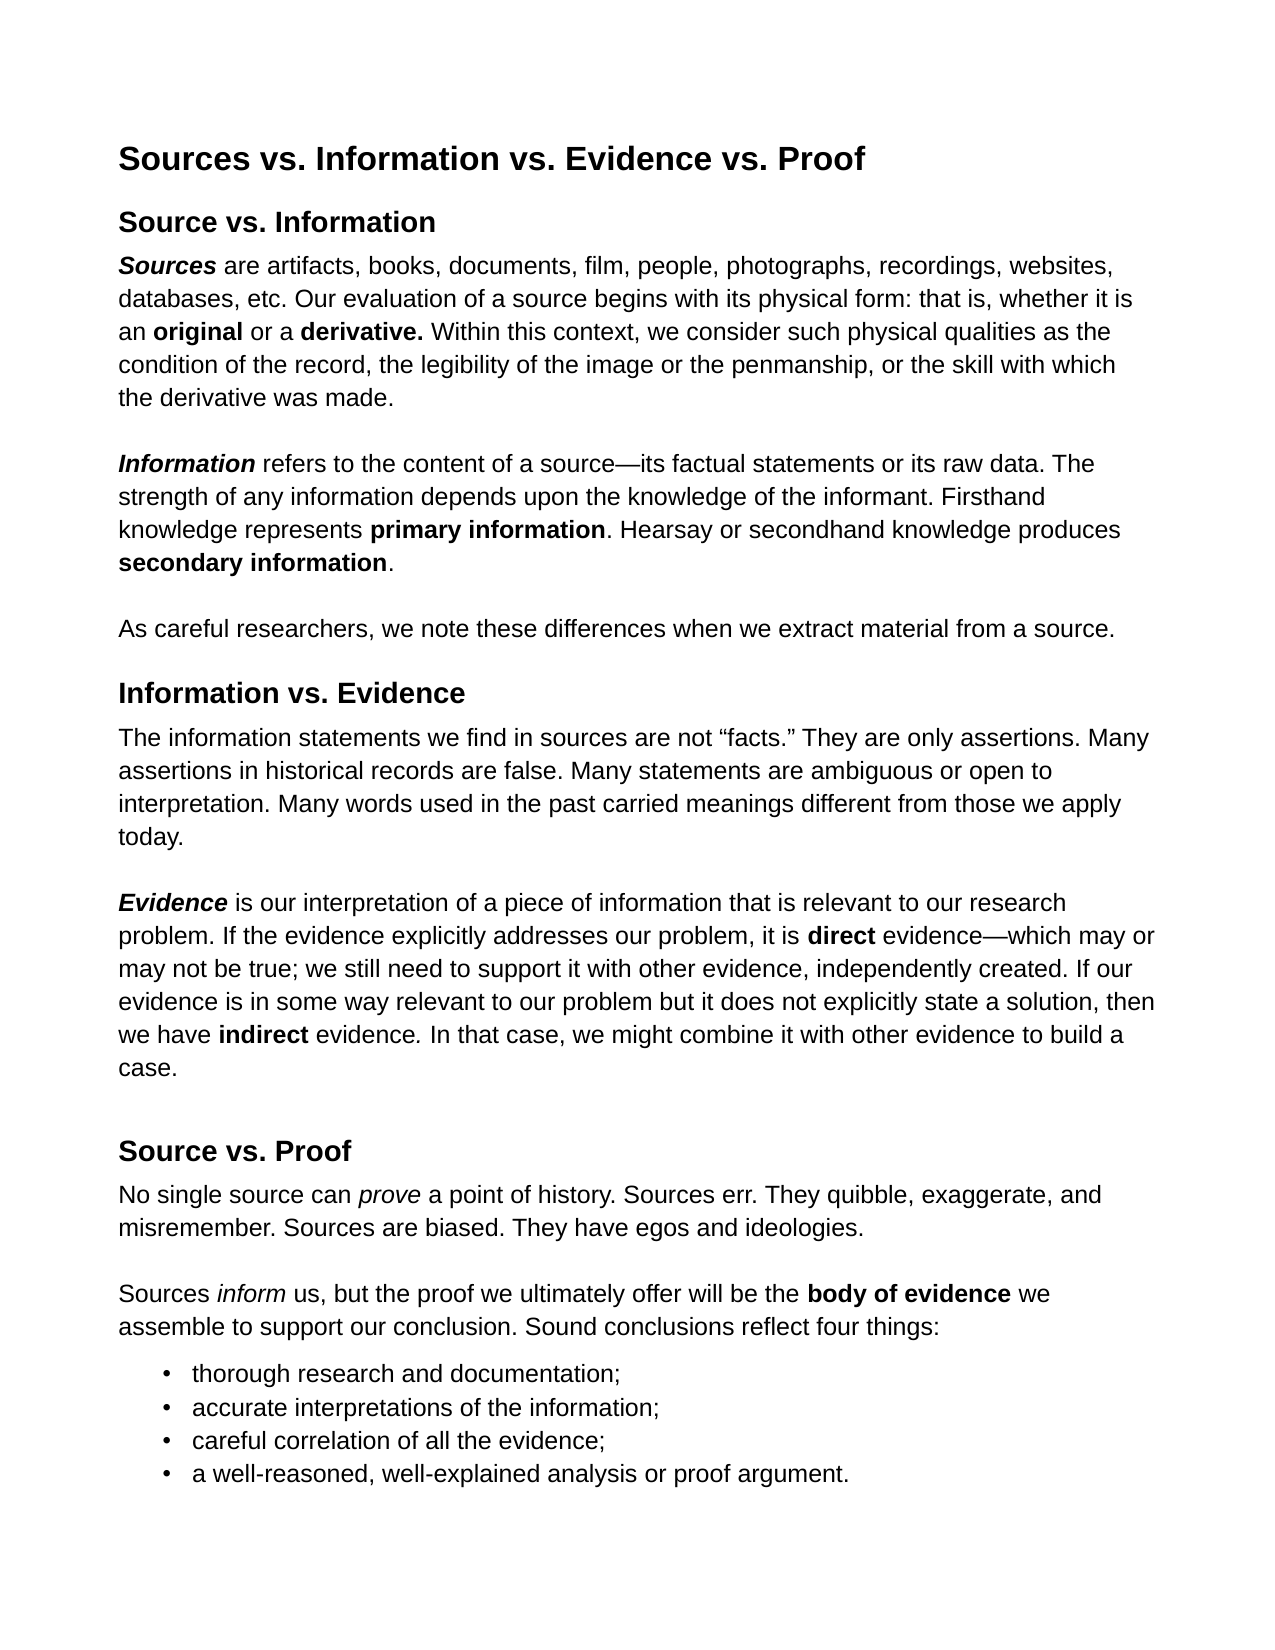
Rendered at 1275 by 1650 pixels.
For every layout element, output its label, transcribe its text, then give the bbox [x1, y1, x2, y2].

subtitle Source vs. Information [118, 205, 1157, 238]
text The information statements we find in sources are not “facts.” They are only assertions. Many assertions in historical records are false. Many statements are ambiguous or open to interpretation. Many words used in the past carried meanings different from those we apply today. [118, 723, 1157, 850]
text Evidence is our interpretation of a piece of information that is relevant to our research problem. If the evidence explicitly addresses our problem, it is direct evidence—which may or may not be true; we still need to support it with other evidence, independently created. If our evidence is in some way relevant to our problem but it does not explicitly state a solution, then we have indirect evidence. In that case, we might combine it with other evidence to build a case. [118, 888, 1157, 1082]
text No single source can prove a point of history. Sources err. They quibble, exaggerate, and misremember. Sources are biased. They have egos and ideologies. [118, 1180, 1157, 1241]
subtitle Source vs. Proof [118, 1133, 1157, 1167]
list a well-reasoned, well-explained analysis or proof argument. [162, 1459, 1157, 1488]
list thorough research and documentation; [162, 1359, 1157, 1388]
subtitle Sources vs. Information vs. Evidence vs. Proof [118, 139, 1157, 178]
text Sources inform us, but the proof we ultimately offer will be the body of evidence we assemble to support our conclusion. Sound conclusions reflect four things: [118, 1279, 1157, 1341]
list careful correlation of all the evidence; [162, 1426, 1157, 1454]
text Sources are artifacts, books, documents, film, people, photographs, recordings, websites, databases, etc. Our evaluation of a source begins with its physical form: that is, whether it is an original or a derivative. Within this context, we consider such physical qualities as the condition of the record, the legibility of the image or the penmanship, or the skill with which the derivative was made. [118, 251, 1157, 412]
list accurate interpretations of the information; [162, 1392, 1157, 1421]
text Information refers to the content of a source—its factual statements or its raw data. The strength of any information depends upon the knowledge of the informant. Firsthand knowledge represents primary information. Hearsay or secondhand knowledge produces secondary information. [118, 449, 1157, 577]
subtitle Information vs. Evidence [118, 676, 1157, 710]
text As careful researchers, we note these differences when we extract material from a source. [118, 614, 1157, 643]
